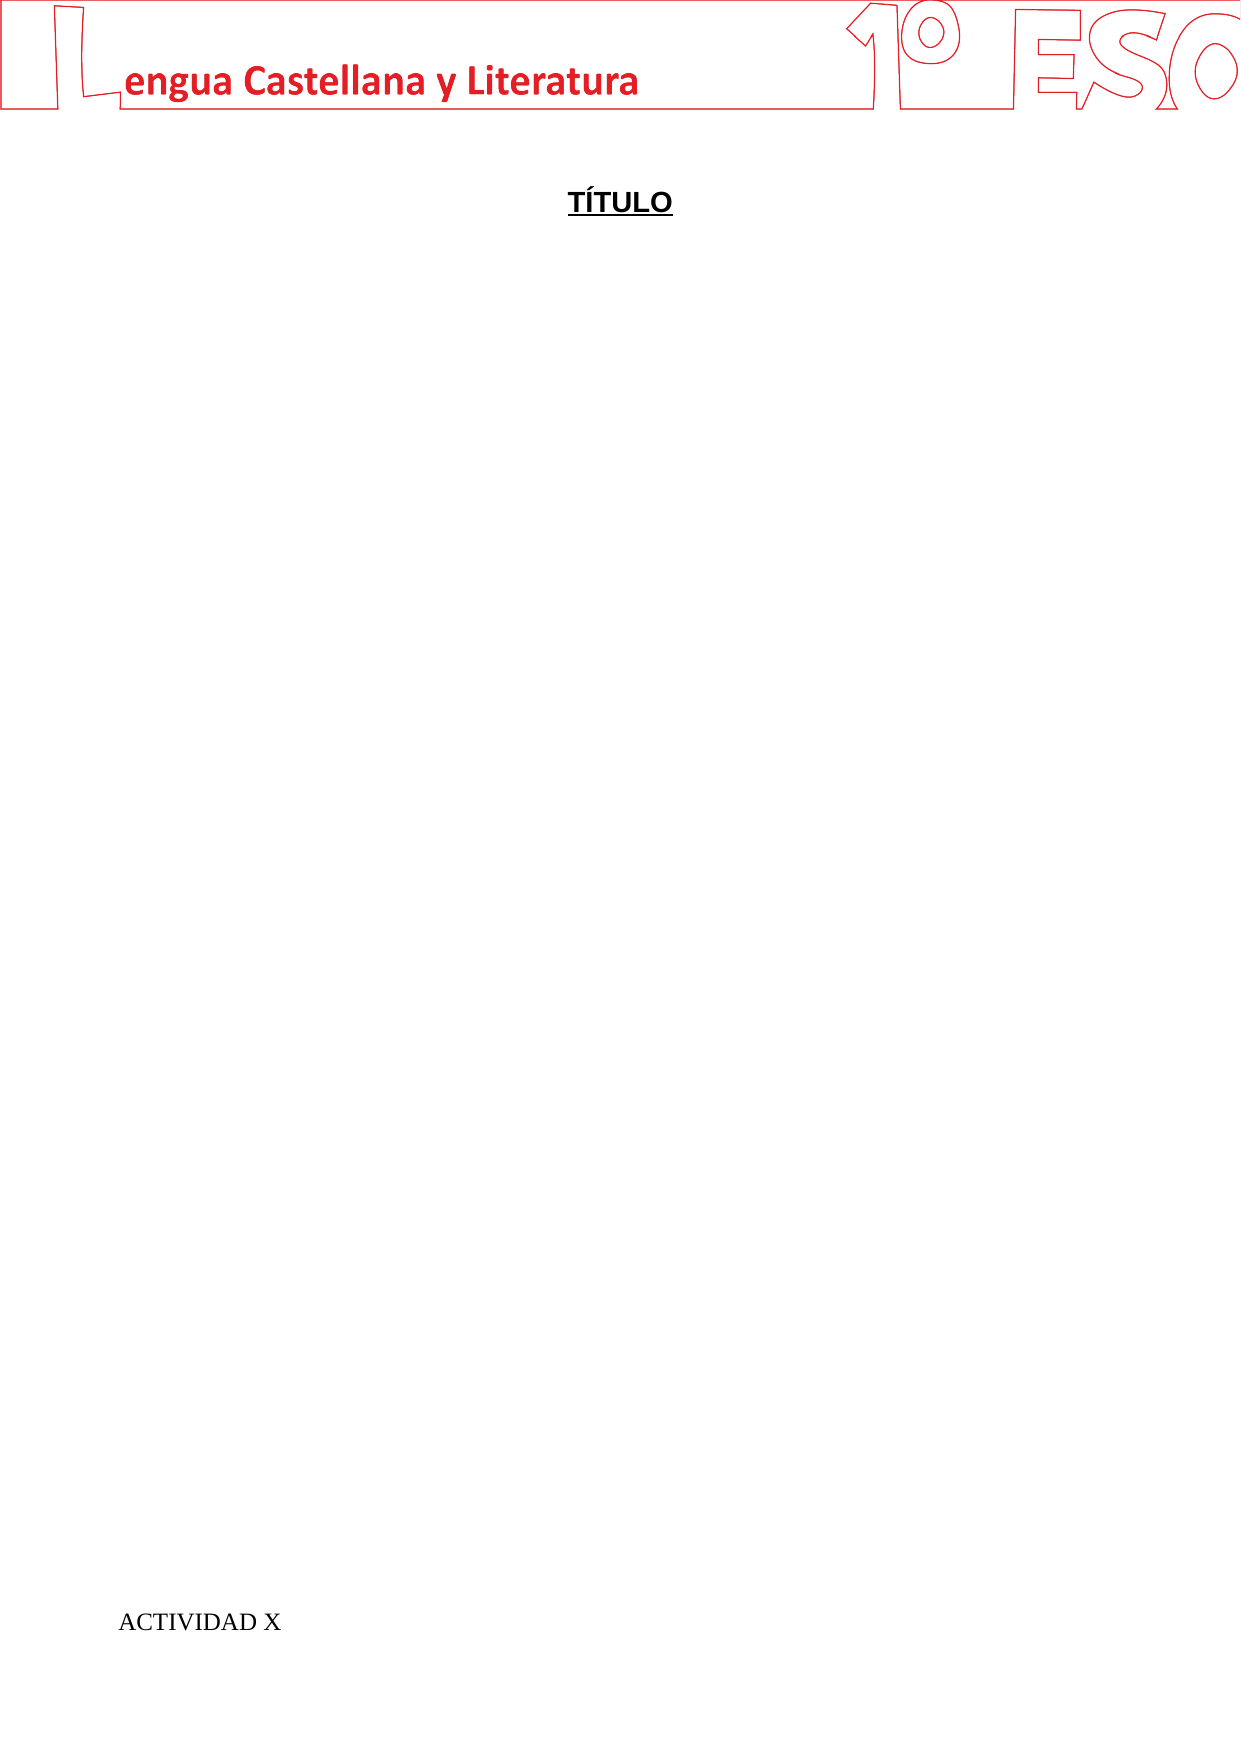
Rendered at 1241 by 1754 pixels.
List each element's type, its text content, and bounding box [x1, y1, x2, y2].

text TÍTULO [118, 185, 1122, 219]
picture [0, 0, 1241, 110]
